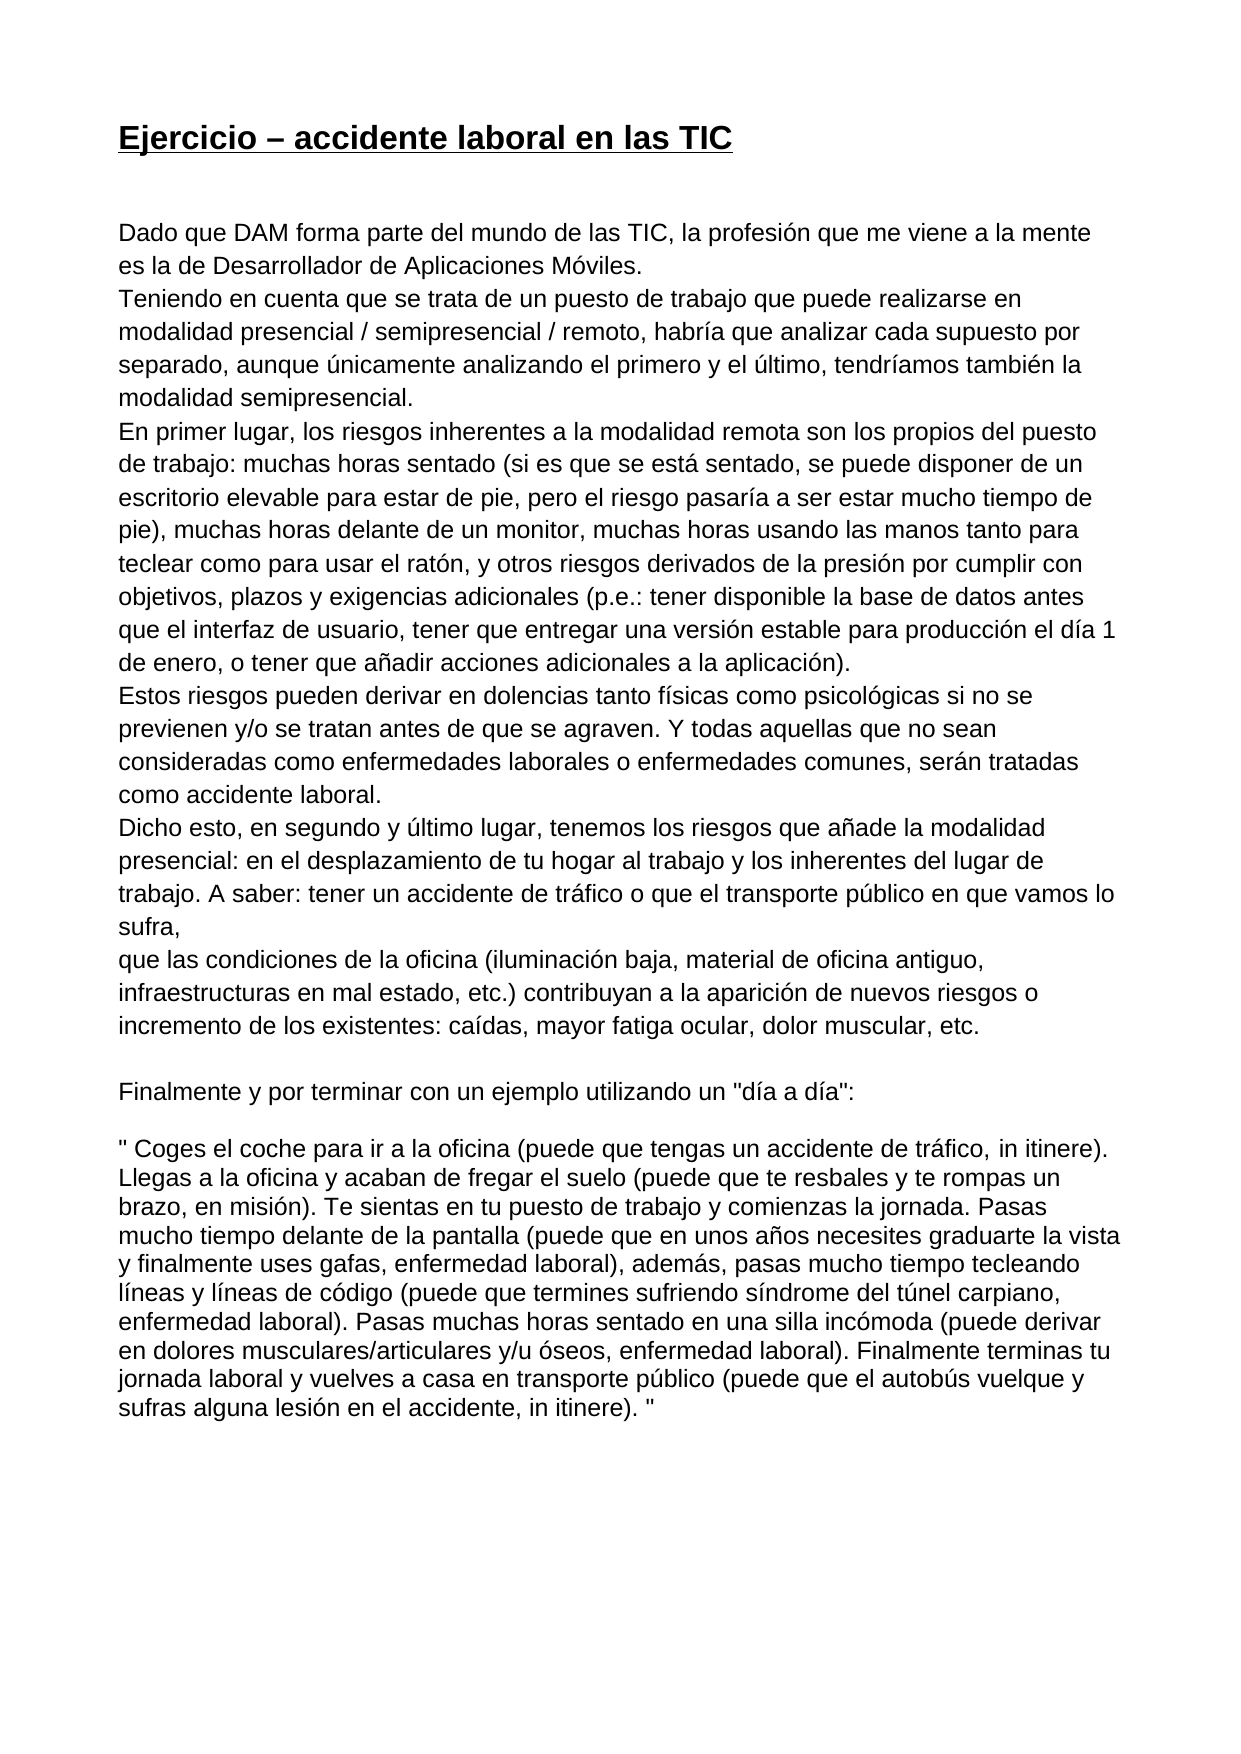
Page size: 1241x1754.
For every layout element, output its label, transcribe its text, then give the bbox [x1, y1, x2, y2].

text Dado que DAM forma parte del mundo de las TIC, la profesión que me viene a la mente es la de Desarrollador de Aplicaciones Móviles. [118, 218, 1122, 280]
text Finalmente y por terminar con un ejemplo utilizando un "día a día": " Coges el coche para ir a la oficina (puede que tengas un accidente de tráfico, in itinere). Llegas a la oficina y acaban de fregar el suelo (puede que te resbales y te rompas un brazo, en misión). Te sientas en tu puesto de trabajo y comienzas la jornada. Pasas mucho tiempo delante de la pantalla (puede que en unos años necesites graduarte la vista y finalmente uses gafas, enfermedad laboral), además, pasas mucho tiempo tecleando líneas y líneas de código (puede que termines sufriendo síndrome del túnel carpiano, enfermedad laboral). Pasas muchas horas sentado en una silla incómoda (puede derivar en dolores musculares/articulares y/u óseos, enfermedad laboral). Finalmente terminas tu jornada laboral y vuelves a casa en transporte público (puede que el autobús vuelque y sufras alguna lesión en el accidente, in itinere). " [118, 1077, 1122, 1422]
text En primer lugar, los riesgos inherentes a la modalidad remota son los propios del puesto de trabajo: muchas horas sentado (si es que se está sentado, se puede disponer de un escritorio elevable para estar de pie, pero el riesgo pasaría a ser estar mucho tiempo de pie), muchas horas delante de un monitor, muchas horas usando las manos tanto para teclear como para usar el ratón, y otros riesgos derivados de la presión por cumplir con objetivos, plazos y exigencias adicionales (p.e.: tener disponible la base de datos antes que el interfaz de usuario, tener que entregar una versión estable para producción el día 1 de enero, o tener que añadir acciones adicionales a la aplicación). Estos riesgos pueden derivar en dolencias tanto físicas como psicológicas si no se previenen y/o se tratan antes de que se agraven. Y todas aquellas que no sean consideradas como enfermedades laborales o enfermedades comunes, serán tratadas como accidente laboral. [118, 416, 1122, 808]
text Dicho esto, en segundo y último lugar, tenemos los riesgos que añade la modalidad presencial: en el desplazamiento de tu hogar al trabajo y los inherentes del lugar de trabajo. A saber: tener un accidente de tráfico o que el transporte público en que vamos lo sufra, que las condiciones de la oficina (iluminación baja, material de oficina antiguo, infraestructuras en mal estado, etc.) contribuyan a la aparición de nuevos riesgos o incremento de los existentes: caídas, mayor fatiga ocular, dolor muscular, etc. [118, 813, 1122, 1039]
text Teniendo en cuenta que se trata de un puesto de trabajo que puede realizarse en modalidad presencial / semipresencial / remoto, habría que analizar cada supuesto por separado, aunque únicamente analizando el primero y el último, tendríamos también la modalidad semipresencial. [118, 284, 1122, 412]
text Ejercicio – accidente laboral en las TIC [118, 118, 1122, 157]
